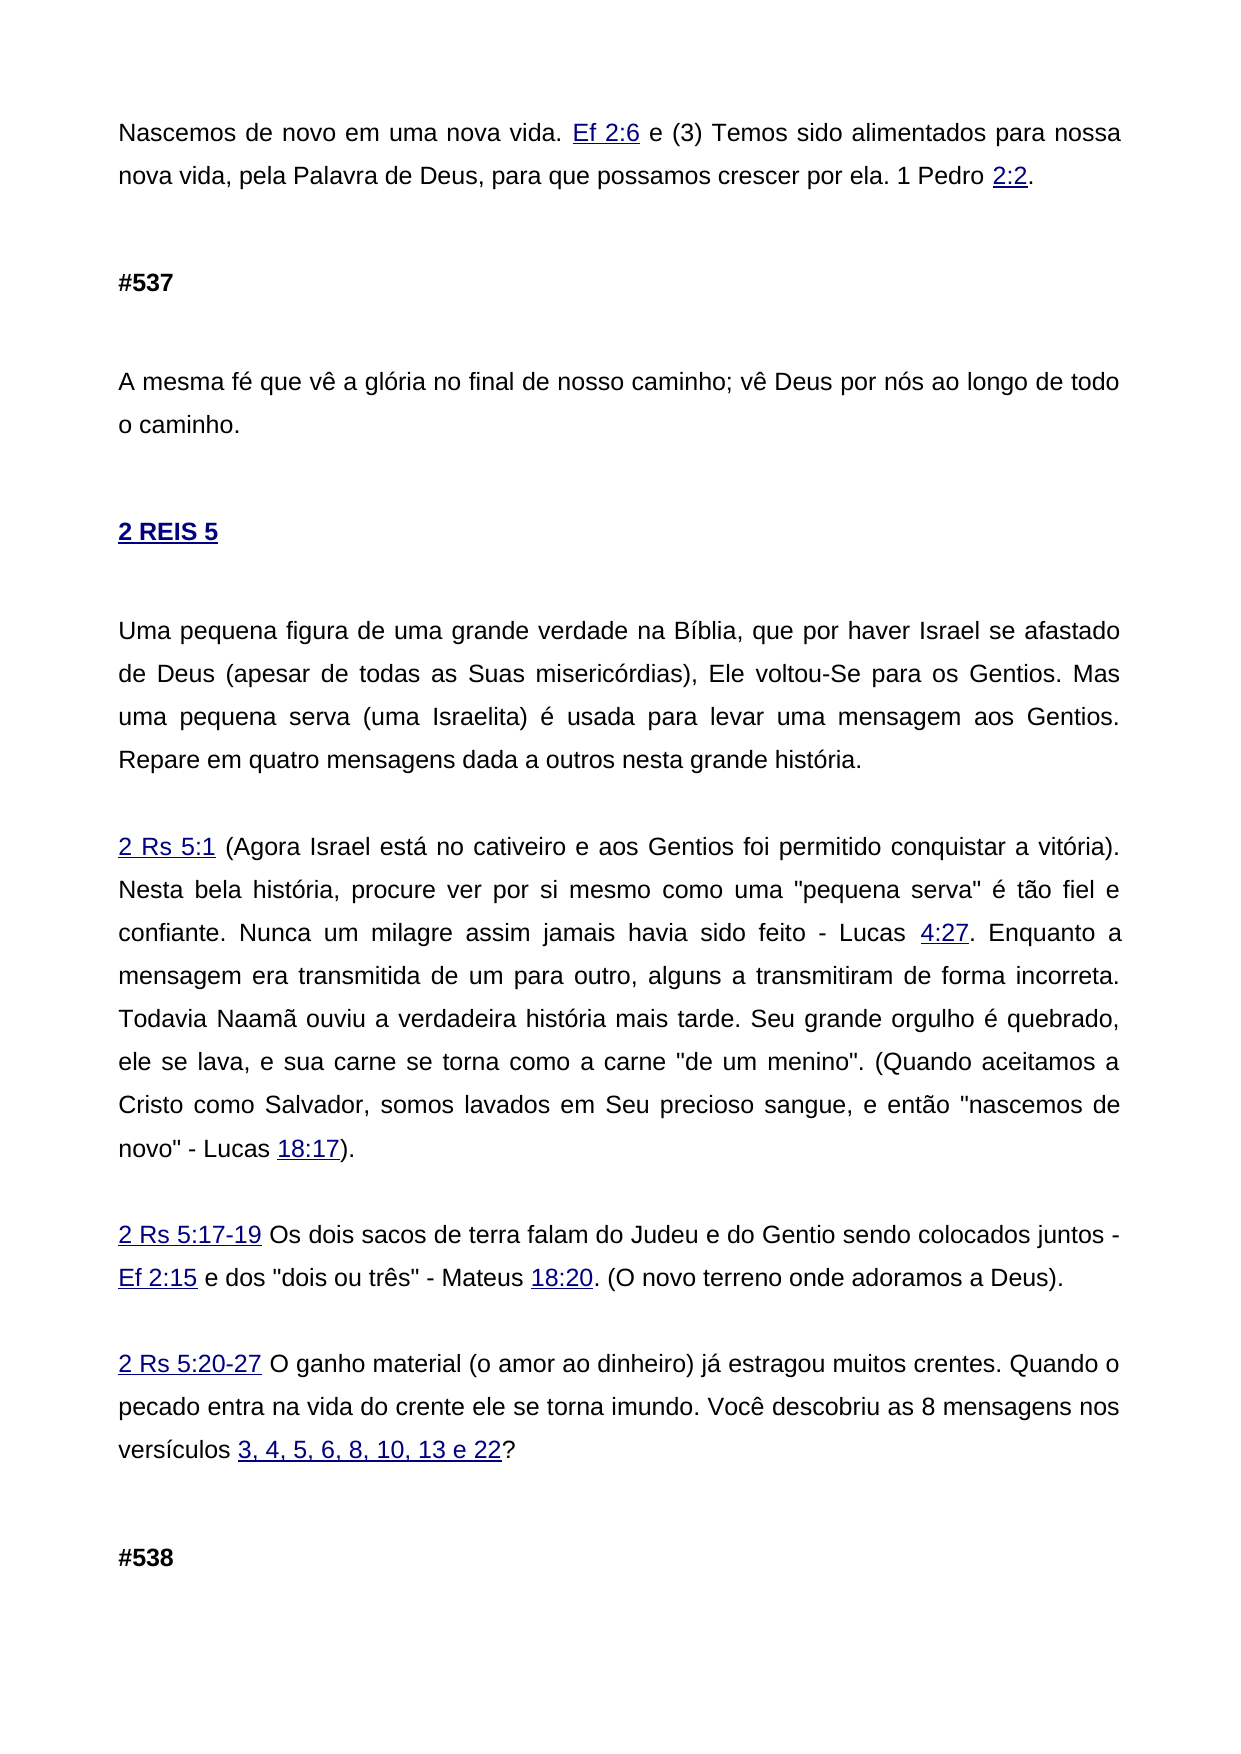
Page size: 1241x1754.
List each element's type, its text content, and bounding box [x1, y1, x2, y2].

subtitle #538 [118, 1542, 1122, 1571]
text 2 Rs 5:20-27 O ganho material (o amor ao dinheiro) já estragou muitos crentes. Quando o pecado entra na vida do crente ele se torna imundo. Você descobriu as 8 mensagens nos versículos 3, 4, 5, 6, 8, 10, 13 e 22? [118, 1349, 1122, 1464]
text 2 Rs 5:1 (Agora Israel está no cativeiro e aos Gentios foi permitido conquistar a vitória). Nesta bela história, procure ver por si mesmo como uma "pequena serva" é tão fiel e confiante. Nunca um milagre assim jamais havia sido feito - Lucas 4:27. Enquanto a mensagem era transmitida de um para outro, alguns a transmitiram de forma incorreta. Todavia Naamã ouviu a verdadeira história mais tarde. Seu grande orgulho é quebrado, ele se lava, e sua carne se torna como a carne "de um menino". (Quando aceitamos a Cristo como Salvador, somos lavados em Seu precioso sangue, e então "nascemos de novo" - Lucas 18:17). [118, 832, 1122, 1162]
text 2 Rs 5:17-19 Os dois sacos de terra falam do Judeu e do Gentio sendo colocados juntos - Ef 2:15 e dos "dois ou três" - Mateus 18:20. (O novo terreno onde adoramos a Deus). [118, 1220, 1122, 1292]
subtitle #537 [118, 268, 1122, 297]
text Uma pequena figura de uma grande verdade na Bíblia, que por haver Israel se afastado de Deus (apesar de todas as Suas misericórdias), Ele voltou-Se para os Gentios. Mas uma pequena serva (uma Israelita) é usada para levar uma mensagem aos Gentios. Repare em quatro mensagens dada a outros nesta grande história. [118, 616, 1122, 774]
text A mesma fé que vê a glória no final de nosso caminho; vê Deus por nós ao longo de todo o caminho. [118, 367, 1122, 439]
subtitle 2 REIS 5 [118, 517, 1122, 546]
text Nascemos de novo em uma nova vida. Ef 2:6 e (3) Temos sido alimentados para nossa nova vida, pela Palavra de Deus, para que possamos crescer por ela. 1 Pedro 2:2. [118, 118, 1122, 190]
